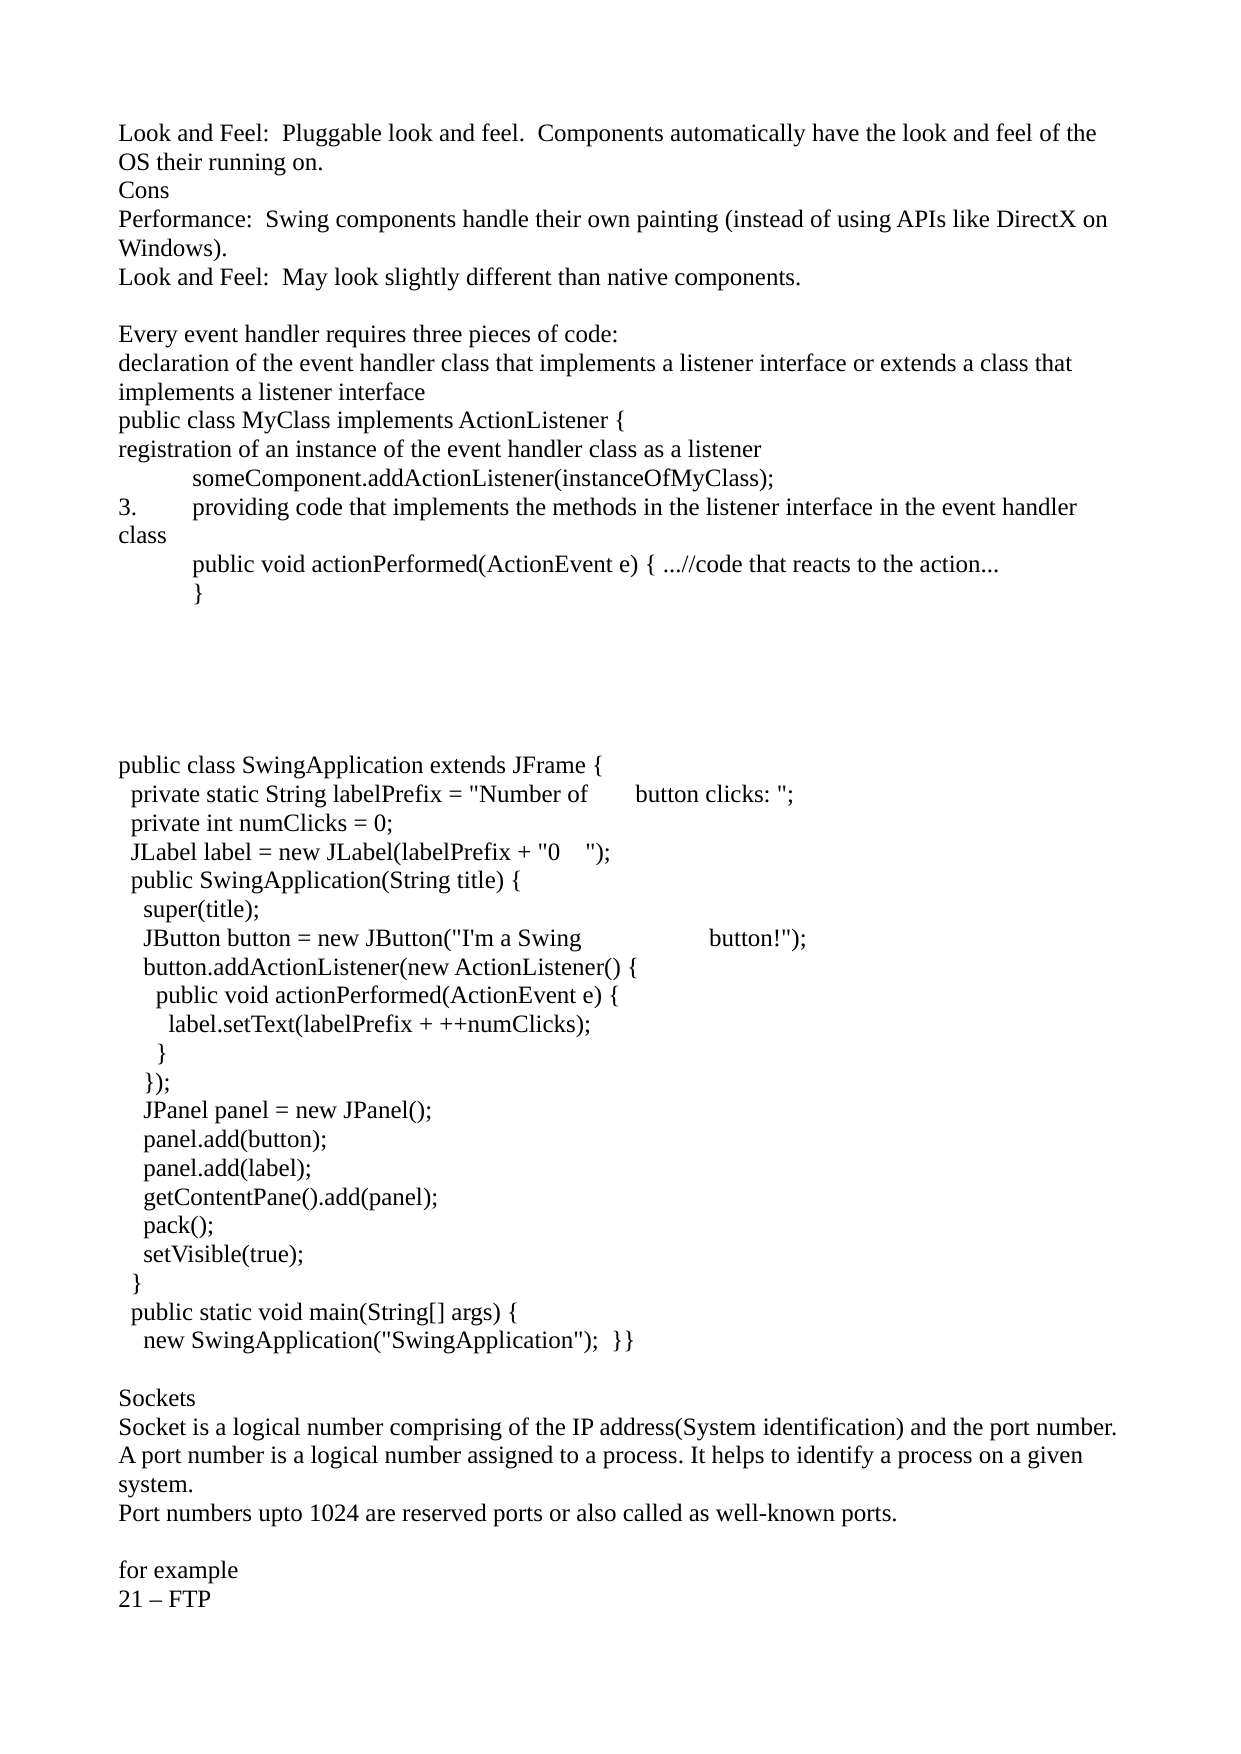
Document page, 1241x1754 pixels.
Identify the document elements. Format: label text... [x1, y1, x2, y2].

text Socket is a logical number comprising of the IP address(System identification) and the port number. [118, 1412, 1122, 1441]
text Every event handler requires three pieces of code: [118, 319, 1122, 348]
text panel.add(button); [118, 1124, 1122, 1153]
text label.setText(labelPrefix + ++numClicks); [118, 1009, 1122, 1038]
text }); [118, 1067, 1122, 1096]
text Look and Feel: May look slightly different than native components. [118, 262, 1122, 291]
text JPanel panel = new JPanel(); [118, 1096, 1122, 1124]
text for example [118, 1556, 1122, 1584]
text private int numClicks = 0; [118, 808, 1122, 837]
text JLabel label = new JLabel(labelPrefix + "0 "); [118, 837, 1122, 866]
text Cons [118, 176, 1122, 204]
text pack(); [118, 1211, 1122, 1239]
text 21 – FTP [118, 1584, 1122, 1613]
text public void actionPerformed(ActionEvent e) { ...//code that reacts to the action... [118, 549, 1122, 578]
text registration of an instance of the event handler class as a listener [118, 434, 1122, 463]
text public class MyClass implements ActionListener { [118, 406, 1122, 434]
text 3. providing code that implements the methods in the listener interface in the event handler class [118, 492, 1122, 549]
text public void actionPerformed(ActionEvent e) { [118, 981, 1122, 1009]
text Port numbers upto 1024 are reserved ports or also called as well-known ports. [118, 1498, 1122, 1527]
text JButton button = new JButton("I'm a Swing button!"); [118, 923, 1122, 952]
text public SwingApplication(String title) { [118, 866, 1122, 894]
text } [118, 1038, 1122, 1067]
text public class SwingApplication extends JFrame { [118, 751, 1122, 779]
text Performance: Swing components handle their own painting (instead of using APIs like DirectX on Windows). [118, 204, 1122, 262]
text } [118, 1268, 1122, 1297]
text A port number is a logical number assigned to a process. It helps to identify a process on a given system. [118, 1441, 1122, 1498]
text getContentPane().add(panel); [118, 1182, 1122, 1211]
text button.addActionListener(new ActionListener() { [118, 952, 1122, 981]
text super(title); [118, 894, 1122, 923]
text new SwingApplication("SwingApplication"); }} [118, 1326, 1122, 1354]
text panel.add(label); [118, 1153, 1122, 1182]
text someComponent.addActionListener(instanceOfMyClass); [118, 463, 1122, 492]
text Look and Feel: Pluggable look and feel. Components automatically have the look and feel of the OS their running on. [118, 118, 1122, 176]
text declaration of the event handler class that implements a listener interface or extends a class that implements a listener interface [118, 348, 1122, 406]
text private static String labelPrefix = "Number of button clicks: "; [118, 779, 1122, 808]
text Sockets [118, 1383, 1122, 1412]
text public static void main(String[] args) { [118, 1297, 1122, 1326]
text setVisible(true); [118, 1239, 1122, 1268]
text } [118, 578, 1122, 607]
